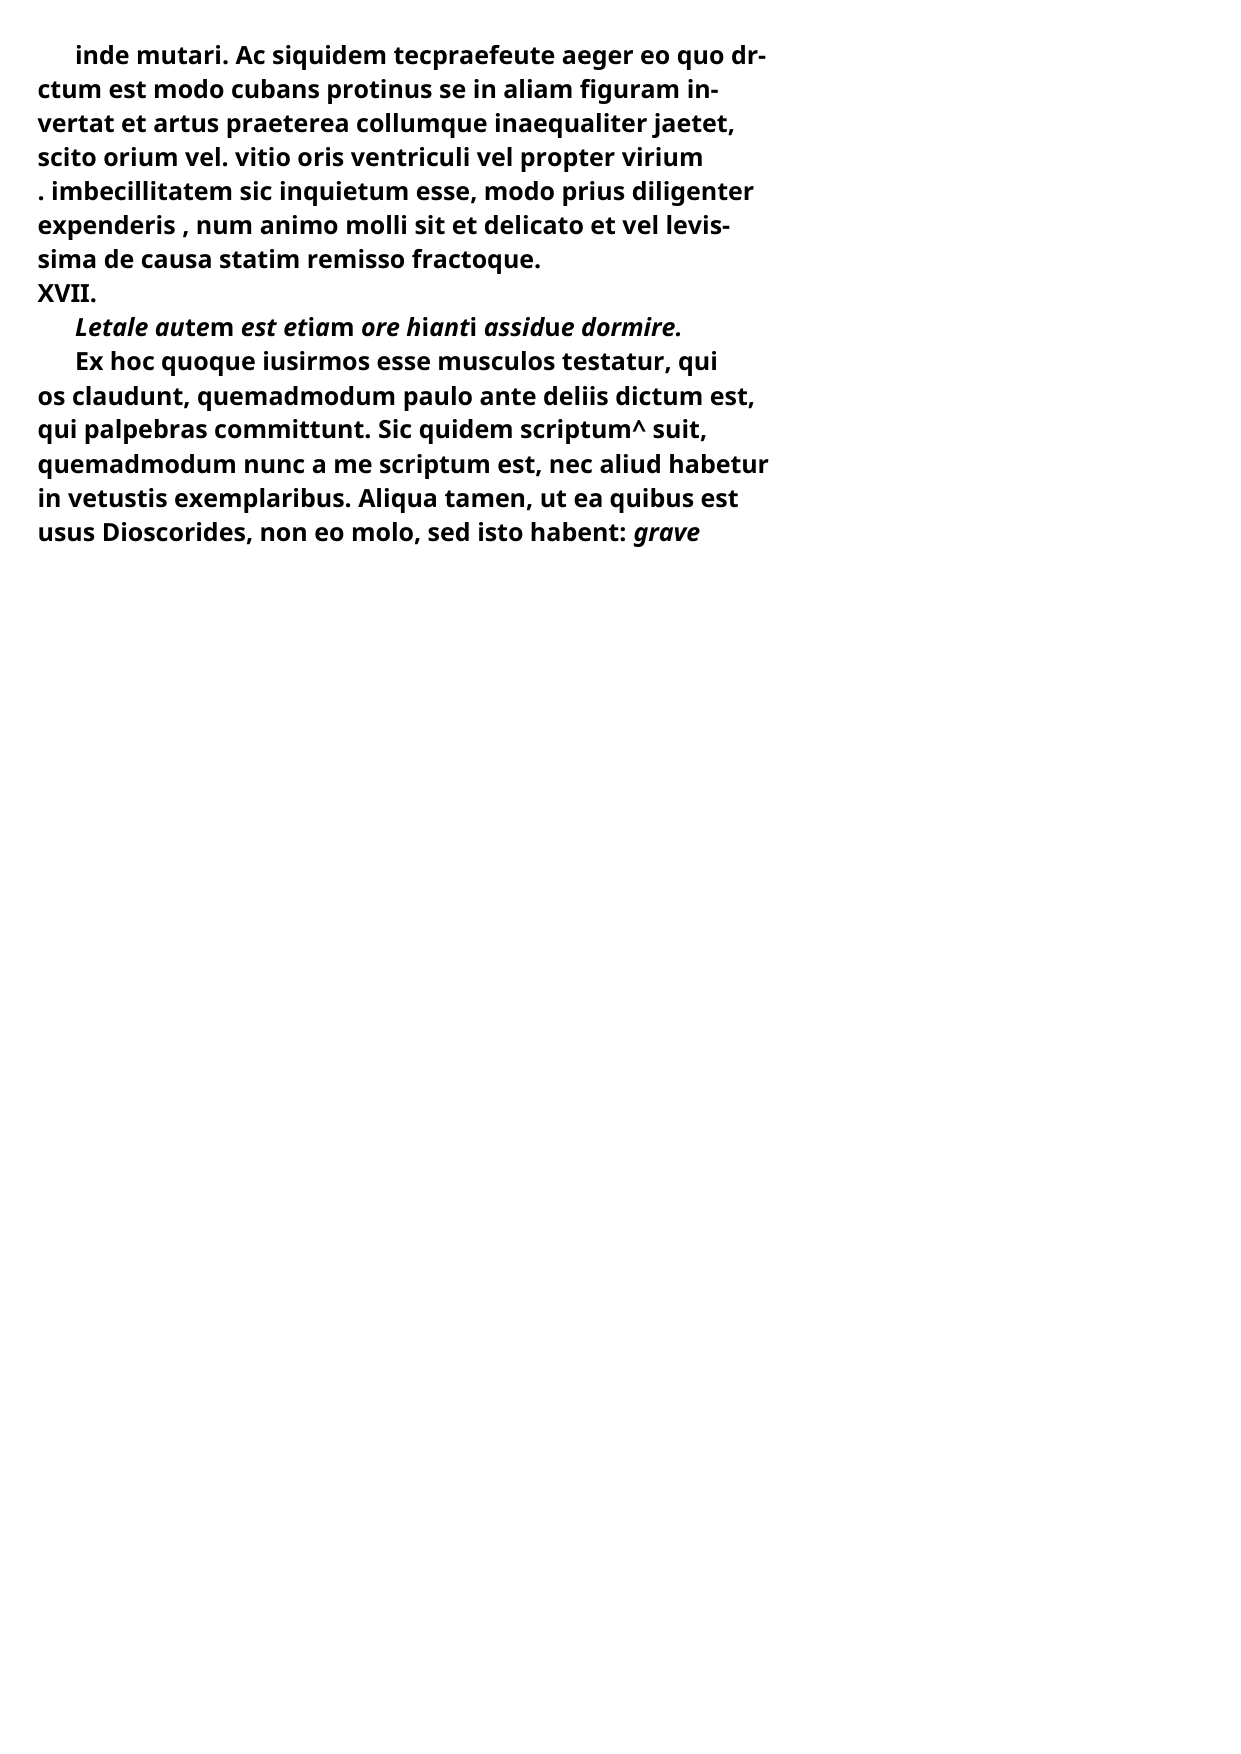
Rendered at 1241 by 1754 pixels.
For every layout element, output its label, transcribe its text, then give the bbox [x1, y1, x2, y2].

text XVII. [37, 276, 1203, 310]
text Letale autem est etiam ore hianti assidue dormire. [37, 310, 1203, 344]
text Ex hoc quoque iusirmos esse musculos testatur, qui os claudunt, quemadmodum paulo ante deliis dictum est, qui palpebras committunt. Sic quidem scriptum^ suit, quemadmodum nunc a me scriptum est, nec aliud habetur in vetustis exemplaribus. Aliqua tamen, ut ea quibus est usus Dioscorides, non eo molo, sed isto habent: grave [37, 344, 1203, 548]
text inde mutari. Ac siquidem tecpraefeute aeger eo quo dr- ctum est modo cubans protinus se in aliam figuram in- vertat et artus praeterea collumque inaequaliter jaetet, scito orium vel. vitio oris ventriculi vel propter virium . imbecillitatem sic inquietum esse, modo prius diligenter expenderis , num animo molli sit et delicato et vel levis- sima de causa statim remisso fractoque. [37, 37, 1203, 276]
